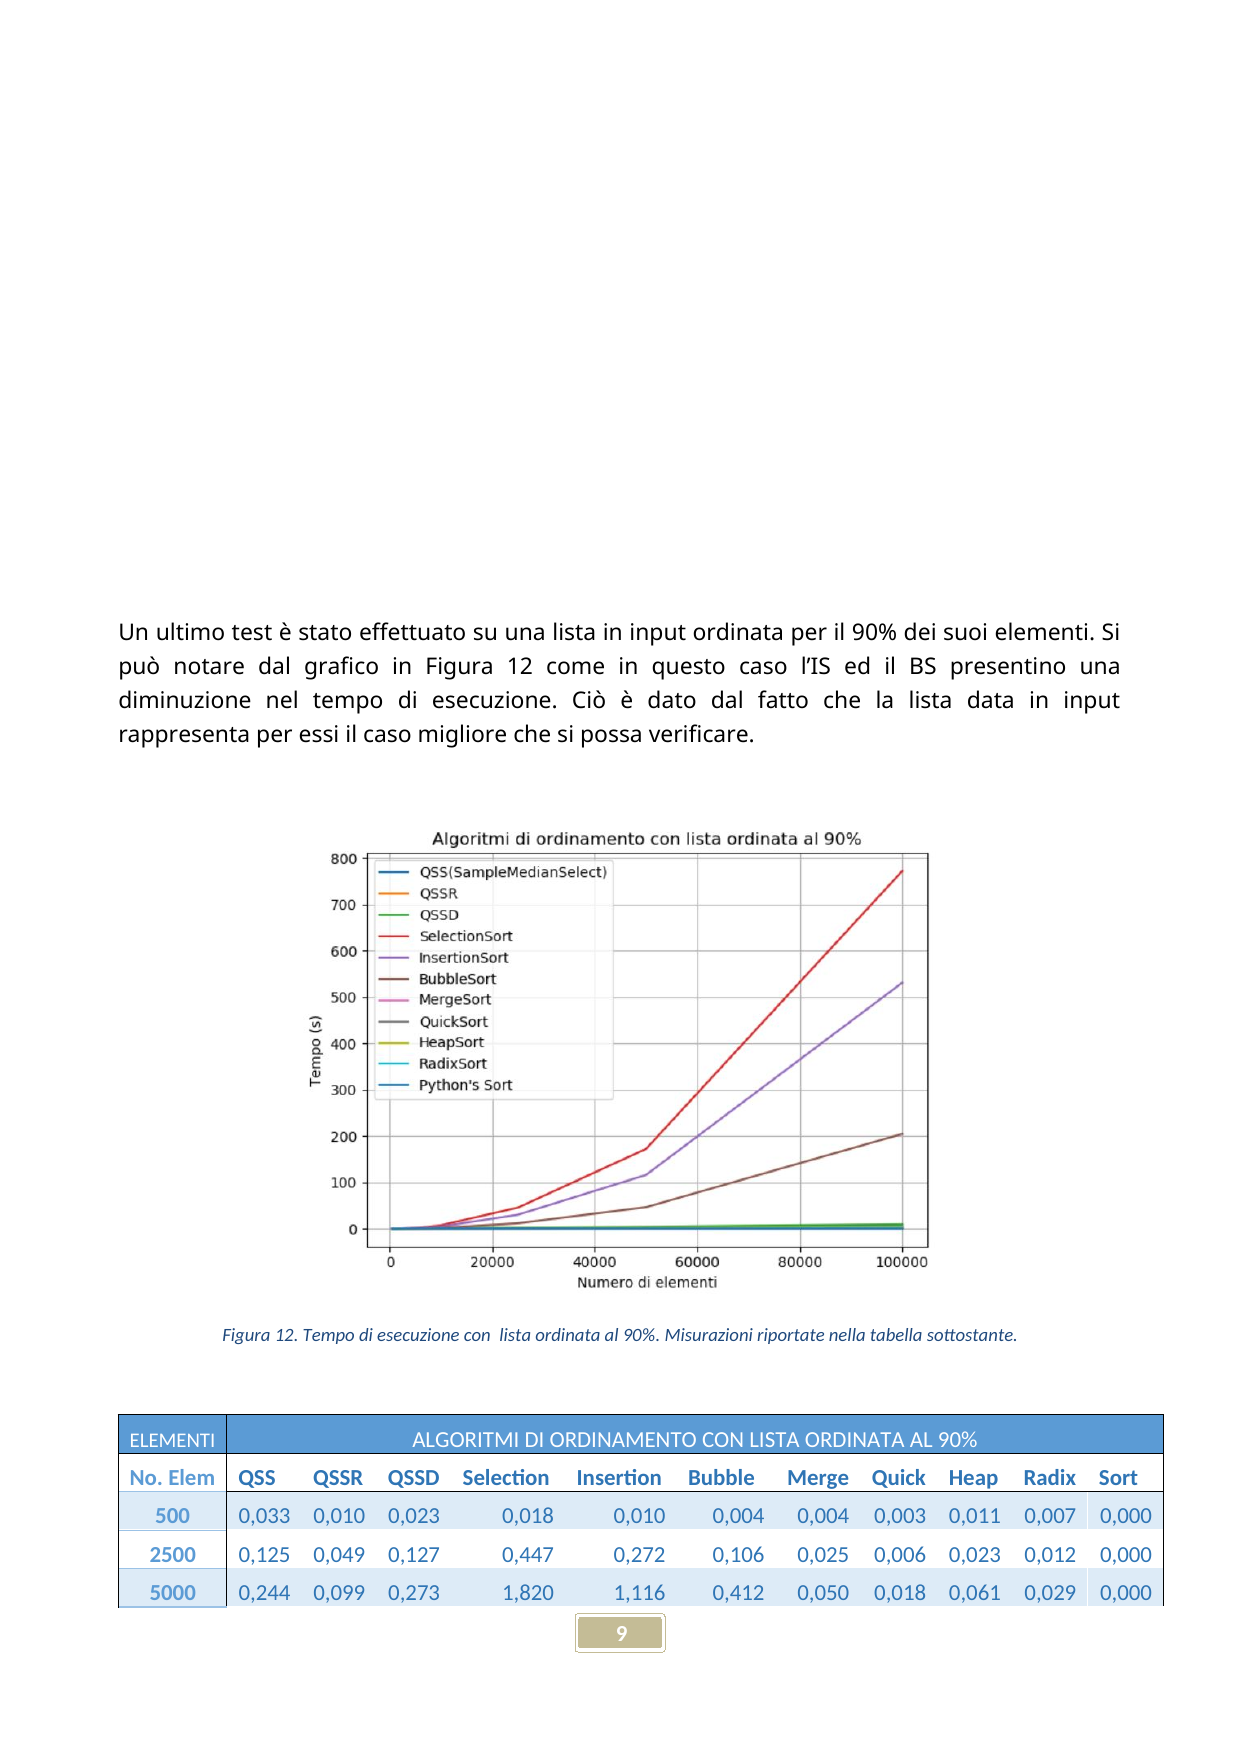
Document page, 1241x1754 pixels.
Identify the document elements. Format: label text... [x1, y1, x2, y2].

table_cell 0,050 [776, 1568, 860, 1606]
table_cell 1,116 [565, 1568, 677, 1606]
table_cell Sort [1088, 1454, 1163, 1491]
table_cell 0,000 [1088, 1568, 1163, 1606]
table_cell 0,000 [1088, 1492, 1163, 1529]
table_cell 0,018 [860, 1568, 937, 1606]
table_cell 0,025 [776, 1530, 860, 1568]
table_cell 0,010 [302, 1492, 376, 1529]
table_cell No. Elem [119, 1454, 226, 1491]
table_cell 0,023 [376, 1492, 451, 1529]
table_cell 0,125 [227, 1530, 302, 1568]
table_cell Insertion [565, 1454, 677, 1491]
table_cell 0,127 [376, 1530, 451, 1568]
table_header ALGORITMI DI ORDINAMENTO CON LISTA ORDINATA AL 90% [227, 1415, 1163, 1453]
table_cell 0,447 [451, 1530, 565, 1568]
picture [296, 818, 944, 1305]
table_cell Selection [451, 1454, 565, 1491]
table_cell 2500 [119, 1531, 226, 1568]
table_cell 0,033 [227, 1492, 302, 1529]
table_header ELEMENTI [119, 1415, 226, 1453]
table_cell Bubble [677, 1454, 776, 1491]
table_cell QSSR [302, 1454, 376, 1491]
table_cell 0,012 [1012, 1530, 1087, 1568]
table_cell 0,273 [376, 1568, 451, 1606]
table_cell 0,412 [677, 1568, 776, 1606]
table_cell 0,029 [1012, 1568, 1087, 1606]
table_cell Heap [937, 1454, 1012, 1491]
table_cell Radix [1012, 1454, 1087, 1491]
table_cell 0,244 [227, 1568, 302, 1606]
table_cell 0,004 [677, 1492, 776, 1529]
table_cell 0,011 [937, 1492, 1012, 1529]
table_cell Merge [776, 1454, 860, 1491]
table_cell 0,106 [677, 1530, 776, 1568]
table_cell 0,004 [776, 1492, 860, 1529]
text Figura 12. Tempo di esecuzione con lista ordinata al 90%. Misurazioni riportate nella tabella sottostante. [118, 1324, 1122, 1347]
table_cell 1,820 [451, 1568, 565, 1606]
table_cell 500 [119, 1492, 226, 1529]
table_cell 0,018 [451, 1492, 565, 1529]
table_cell 0,061 [937, 1568, 1012, 1606]
table_cell 0,003 [860, 1492, 937, 1529]
table_cell 5000 [119, 1569, 226, 1606]
table_cell 0,099 [302, 1568, 376, 1606]
table_cell 0,000 [1088, 1530, 1163, 1568]
table_cell 0,023 [937, 1530, 1012, 1568]
text Un ultimo test è stato effettuato su una lista in input ordinata per il 90% dei suoi elementi. Si può notare dal grafico in Figura 12 come in questo caso l’IS ed il BS presentino una diminuzione nel tempo di esecuzione. Ciò è dato dal fatto che la lista data in input rappresenta per essi il caso migliore che si possa verificare. [118, 616, 1122, 749]
table_cell 0,272 [565, 1530, 677, 1568]
table_cell 0,049 [302, 1530, 376, 1568]
table_cell QSS [227, 1454, 302, 1491]
table_cell Quick [860, 1454, 937, 1491]
table_cell 0,006 [860, 1530, 937, 1568]
table_cell 0,007 [1012, 1492, 1087, 1529]
table_cell 0,010 [565, 1492, 677, 1529]
table_cell QSSD [376, 1454, 451, 1491]
